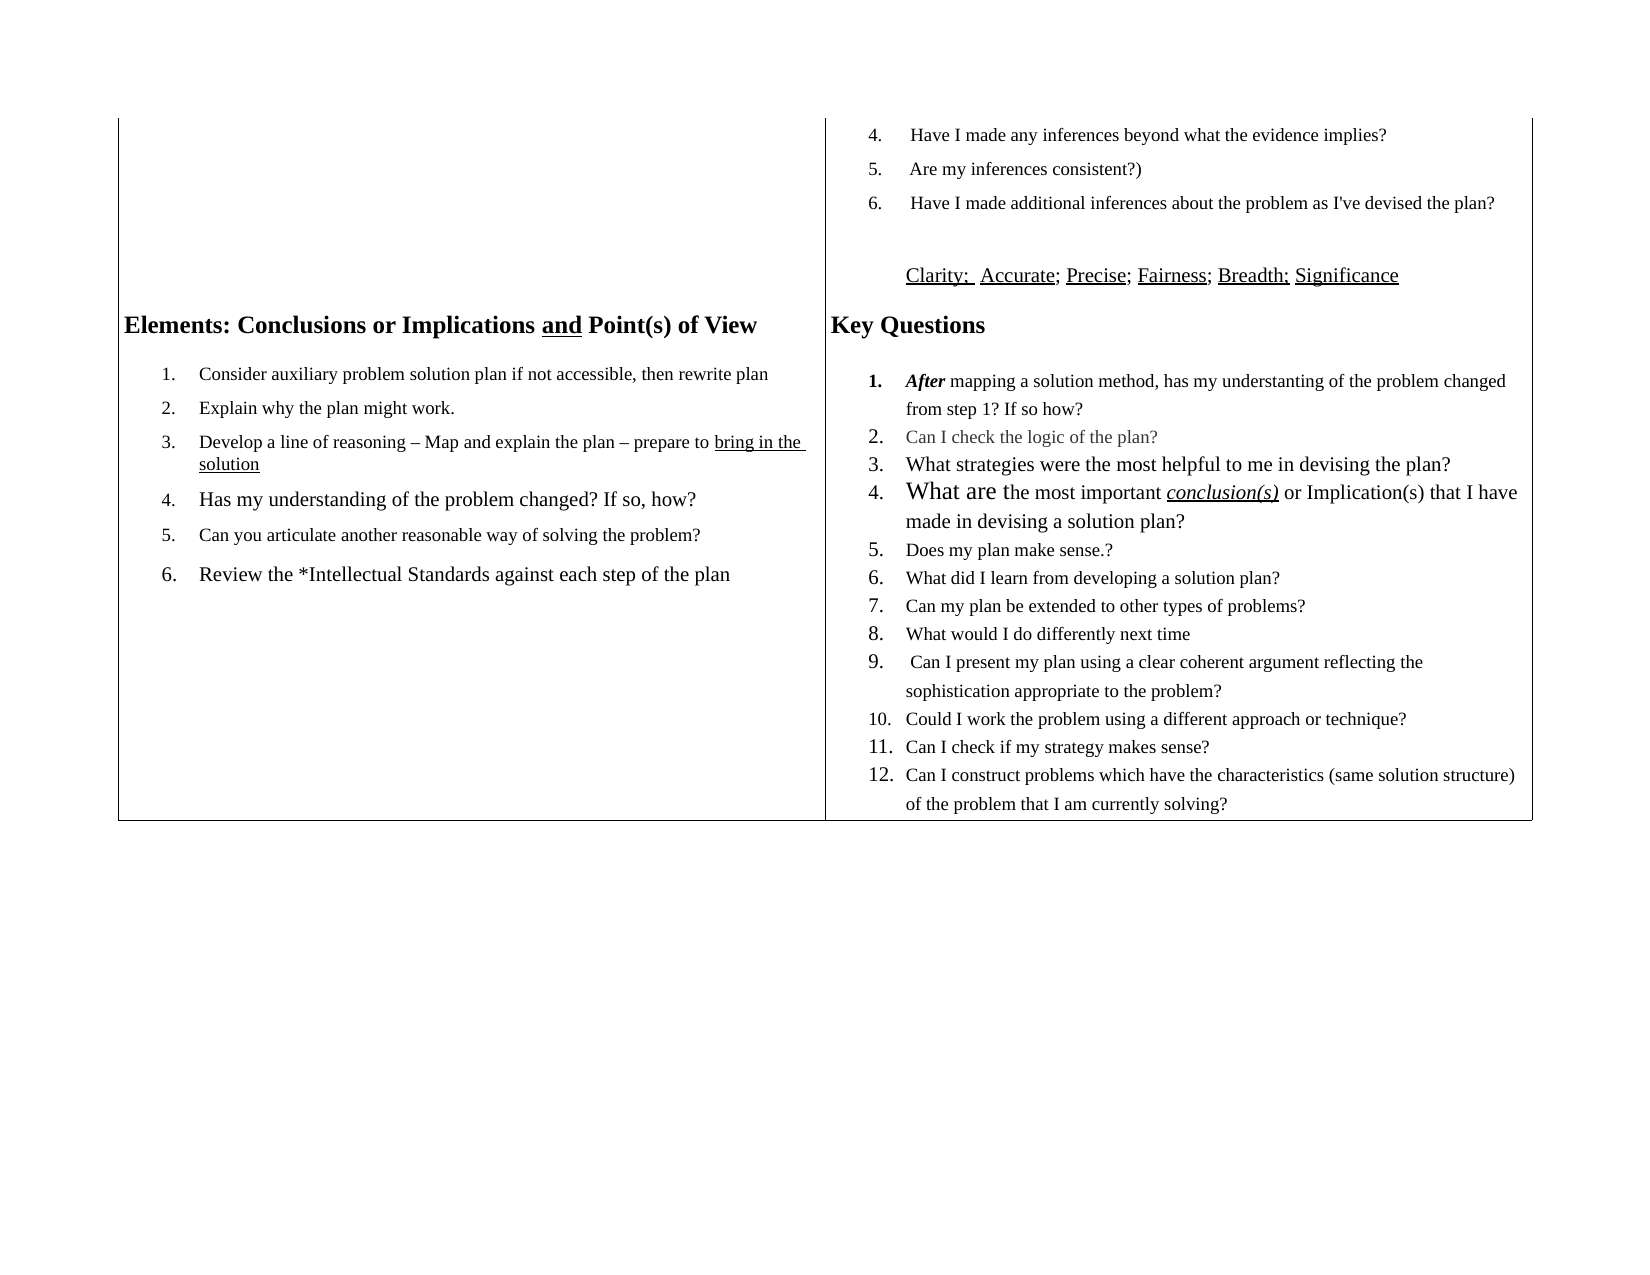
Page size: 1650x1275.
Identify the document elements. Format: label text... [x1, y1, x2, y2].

table_cell Consider auxiliary problem solution plan if not accessible, then rewrite plan Explain why the plan might work. Develop a line of reasoning – Map and explain the plan – prepare to bring in the solution Has my understanding of the problem changed? If so, how? Can you articulate another reasonable way of solving the problem? Review the *Intellectual Standards against each step of the plan [119, 358, 825, 820]
table_cell [119, 118, 825, 305]
table_cell Key Questions [826, 305, 1532, 358]
table_cell After mapping a solution method, has my understanting of the problem changed from step 1? If so how? Can I check the logic of the plan? What strategies were the most helpful to me in devising the plan? What are the most important conclusion(s) or Implication(s) that I have made in devising a solution plan? Does my plan make sense.? What did I learn from developing a solution plan? Can my plan be extended to other types of problems? What would I do differently next time Can I present my plan using a clear coherent argument reflecting the sophistication appropriate to the problem? Could I work the problem using a different approach or technique? Can I check if my strategy makes sense? Can I construct problems which have the characteristics (same solution structure) of the problem that I am currently solving? [826, 358, 1532, 820]
table_cell The basis for our inferences and interpretations at this point are _ Is there another way to interpret the information? Can I justify my interpretation of the information or problem to be solved? Have I made any inferences beyond what the evidence implies? Are my inferences consistent?) Have I made additional inferences about the problem as I've devised the plan? Clarity; Accurate; Precise; Fairness; Breadth; Significance [826, 118, 1532, 305]
table_cell Elements: Conclusions or Implications and Point(s) of View [119, 305, 825, 358]
